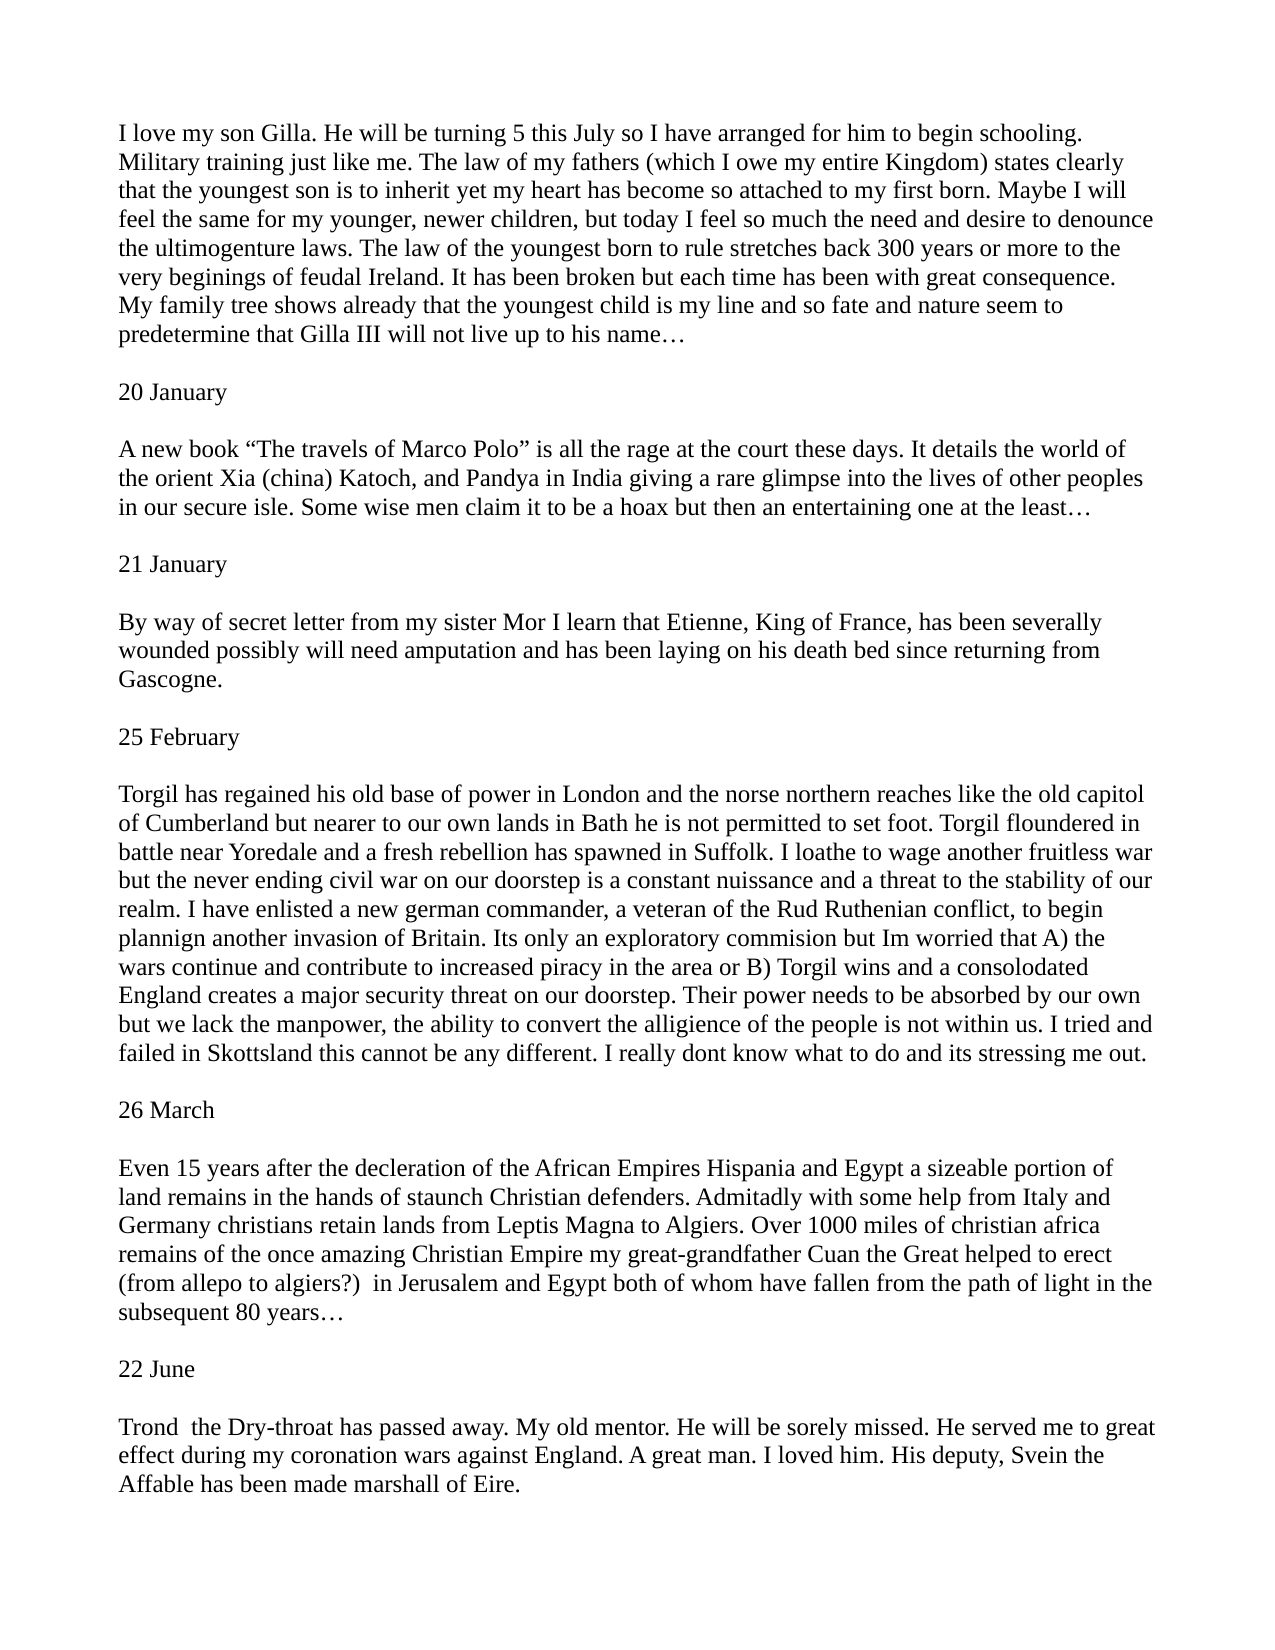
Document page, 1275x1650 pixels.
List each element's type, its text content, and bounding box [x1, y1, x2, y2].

text By way of secret letter from my sister Mor I learn that Etienne, King of France, has been severally wounded possibly will need amputation and has been laying on his death bed since returning from Gascogne. [118, 607, 1157, 693]
text 20 January [118, 377, 1157, 406]
text 22 June [118, 1354, 1157, 1383]
text Trond the Dry-throat has passed away. My old mentor. He will be sorely missed. He served me to great effect during my coronation wars against England. A great man. I loved him. His deputy, Svein the Affable has been made marshall of Eire. [118, 1412, 1157, 1498]
text Even 15 years after the decleration of the African Empires Hispania and Egypt a sizeable portion of land remains in the hands of staunch Christian defenders. Admitadly with some help from Italy and Germany christians retain lands from Leptis Magna to Algiers. Over 1000 miles of christian africa remains of the once amazing Christian Empire my great-grandfather Cuan the Great helped to erect (from allepo to algiers?) in Jerusalem and Egypt both of whom have fallen from the path of light in the subsequent 80 years… [118, 1153, 1157, 1326]
text I love my son Gilla. He will be turning 5 this July so I have arranged for him to begin schooling. Military training just like me. The law of my fathers (which I owe my entire Kingdom) states clearly that the youngest son is to inherit yet my heart has become so attached to my first born. Maybe I will feel the same for my younger, newer children, but today I feel so much the need and desire to denounce the ultimogenture laws. The law of the youngest born to rule stretches back 300 years or more to the very beginings of feudal Ireland. It has been broken but each time has been with great consequence. My family tree shows already that the youngest child is my line and so fate and nature seem to predetermine that Gilla III will not live up to his name… [118, 118, 1157, 348]
text 25 February [118, 722, 1157, 751]
text 21 January [118, 549, 1157, 578]
text Torgil has regained his old base of power in London and the norse northern reaches like the old capitol of Cumberland but nearer to our own lands in Bath he is not permitted to set foot. Torgil floundered in battle near Yoredale and a fresh rebellion has spawned in Suffolk. I loathe to wage another fruitless war but the never ending civil war on our doorstep is a constant nuissance and a threat to the stability of our realm. I have enlisted a new german commander, a veteran of the Rud Ruthenian conflict, to begin plannign another invasion of Britain. Its only an exploratory commision but Im worried that A) the wars continue and contribute to increased piracy in the area or B) Torgil wins and a consolodated England creates a major security threat on our doorstep. Their power needs to be absorbed by our own but we lack the manpower, the ability to convert the alligience of the people is not within us. I tried and failed in Skottsland this cannot be any different. I really dont know what to do and its stressing me out. [118, 779, 1157, 1067]
text 26 March [118, 1096, 1157, 1124]
text A new book “The travels of Marco Polo” is all the rage at the court these days. It details the world of the orient Xia (china) Katoch, and Pandya in India giving a rare glimpse into the lives of other peoples in our secure isle. Some wise men claim it to be a hoax but then an entertaining one at the least… [118, 434, 1157, 521]
